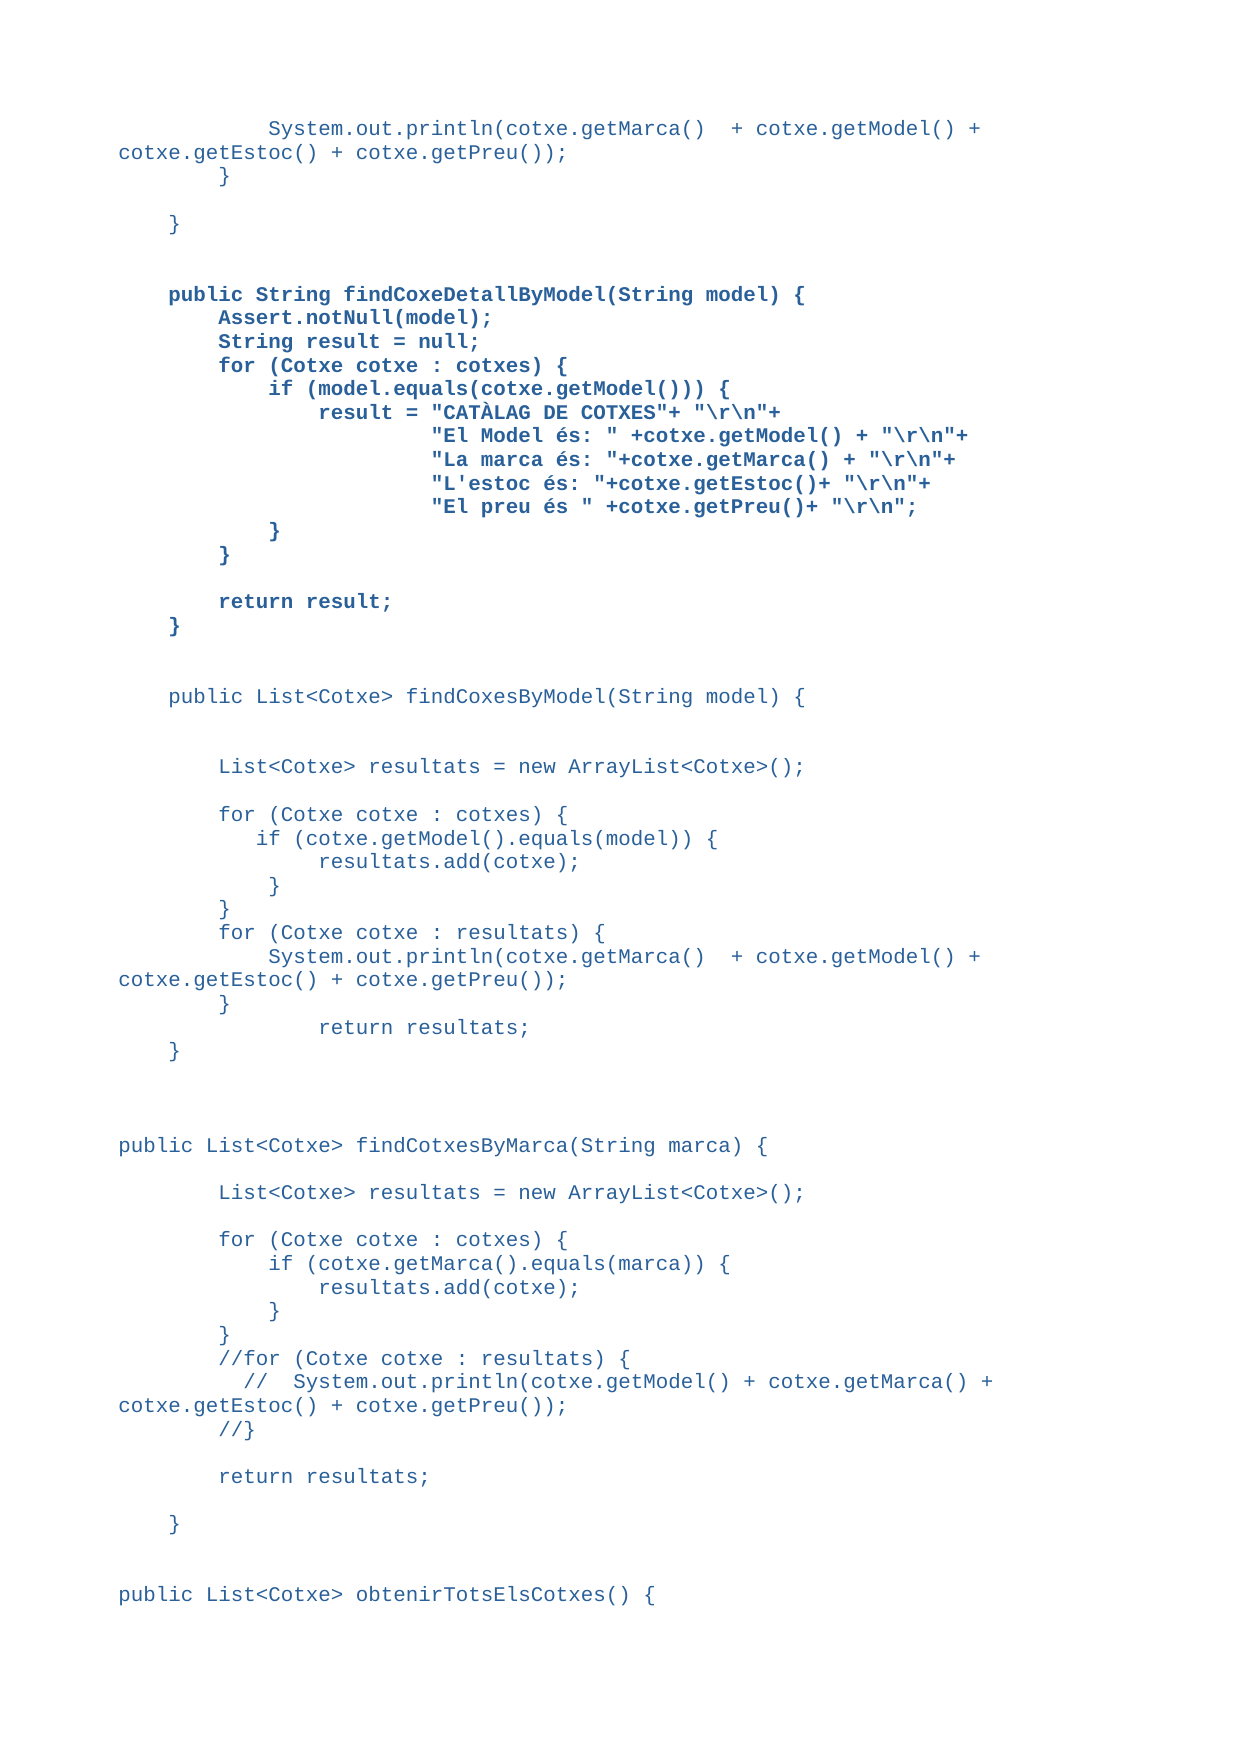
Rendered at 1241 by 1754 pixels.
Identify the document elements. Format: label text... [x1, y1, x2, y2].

text System.out.println(cotxe.getMarca() + cotxe.getModel() + cotxe.getEstoc() + cotxe.getPreu()); [118, 946, 1122, 993]
text for (Cotxe cotxe : cotxes) { [118, 1229, 1122, 1253]
text //} [118, 1419, 1122, 1442]
text } [118, 213, 1122, 236]
text for (Cotxe cotxe : resultats) { [118, 922, 1122, 946]
text "La marca és: "+cotxe.getMarca() + "\r\n"+ [118, 449, 1122, 473]
text List<Cotxe> resultats = new ArrayList<Cotxe>(); [118, 1182, 1122, 1206]
text return result; [118, 591, 1122, 615]
text } [118, 1040, 1122, 1064]
text // System.out.println(cotxe.getModel() + cotxe.getMarca() + cotxe.getEstoc() + cotxe.getPreu()); [118, 1371, 1122, 1419]
text result = "CATÀLAG DE COTXES"+ "\r\n"+ [118, 402, 1122, 426]
text public List<Cotxe> obtenirTotsElsCotxes() { [118, 1584, 1122, 1608]
text return resultats; [118, 1466, 1122, 1489]
text if (model.equals(cotxe.getModel())) { [118, 378, 1122, 402]
text public List<Cotxe> findCoxesByModel(String model) { [118, 686, 1122, 709]
text } [118, 875, 1122, 898]
text List<Cotxe> resultats = new ArrayList<Cotxe>(); [118, 757, 1122, 780]
text } [118, 993, 1122, 1017]
text "El preu és " +cotxe.getPreu()+ "\r\n"; [118, 496, 1122, 520]
text Assert.notNull(model); [118, 307, 1122, 331]
text } [118, 1300, 1122, 1324]
text resultats.add(cotxe); [118, 851, 1122, 875]
text } [118, 544, 1122, 567]
text "L'estoc és: "+cotxe.getEstoc()+ "\r\n"+ [118, 473, 1122, 496]
text } [118, 615, 1122, 638]
text public List<Cotxe> findCotxesByMarca(String marca) { [118, 1135, 1122, 1158]
text } [118, 165, 1122, 189]
text } [118, 898, 1122, 922]
text for (Cotxe cotxe : cotxes) { [118, 804, 1122, 827]
text if (cotxe.getModel().equals(model)) { [118, 827, 1122, 851]
text resultats.add(cotxe); [118, 1277, 1122, 1300]
text } [118, 1324, 1122, 1348]
text String result = null; [118, 331, 1122, 354]
text if (cotxe.getMarca().equals(marca)) { [118, 1253, 1122, 1277]
text } [118, 520, 1122, 544]
text return resultats; [118, 1017, 1122, 1040]
text for (Cotxe cotxe : cotxes) { [118, 354, 1122, 378]
text public String findCoxeDetallByModel(String model) { [118, 284, 1122, 307]
text } [118, 1513, 1122, 1537]
text System.out.println(cotxe.getMarca() + cotxe.getModel() + cotxe.getEstoc() + cotxe.getPreu()); [118, 118, 1122, 165]
text "El Model és: " +cotxe.getModel() + "\r\n"+ [118, 426, 1122, 449]
text //for (Cotxe cotxe : resultats) { [118, 1348, 1122, 1371]
